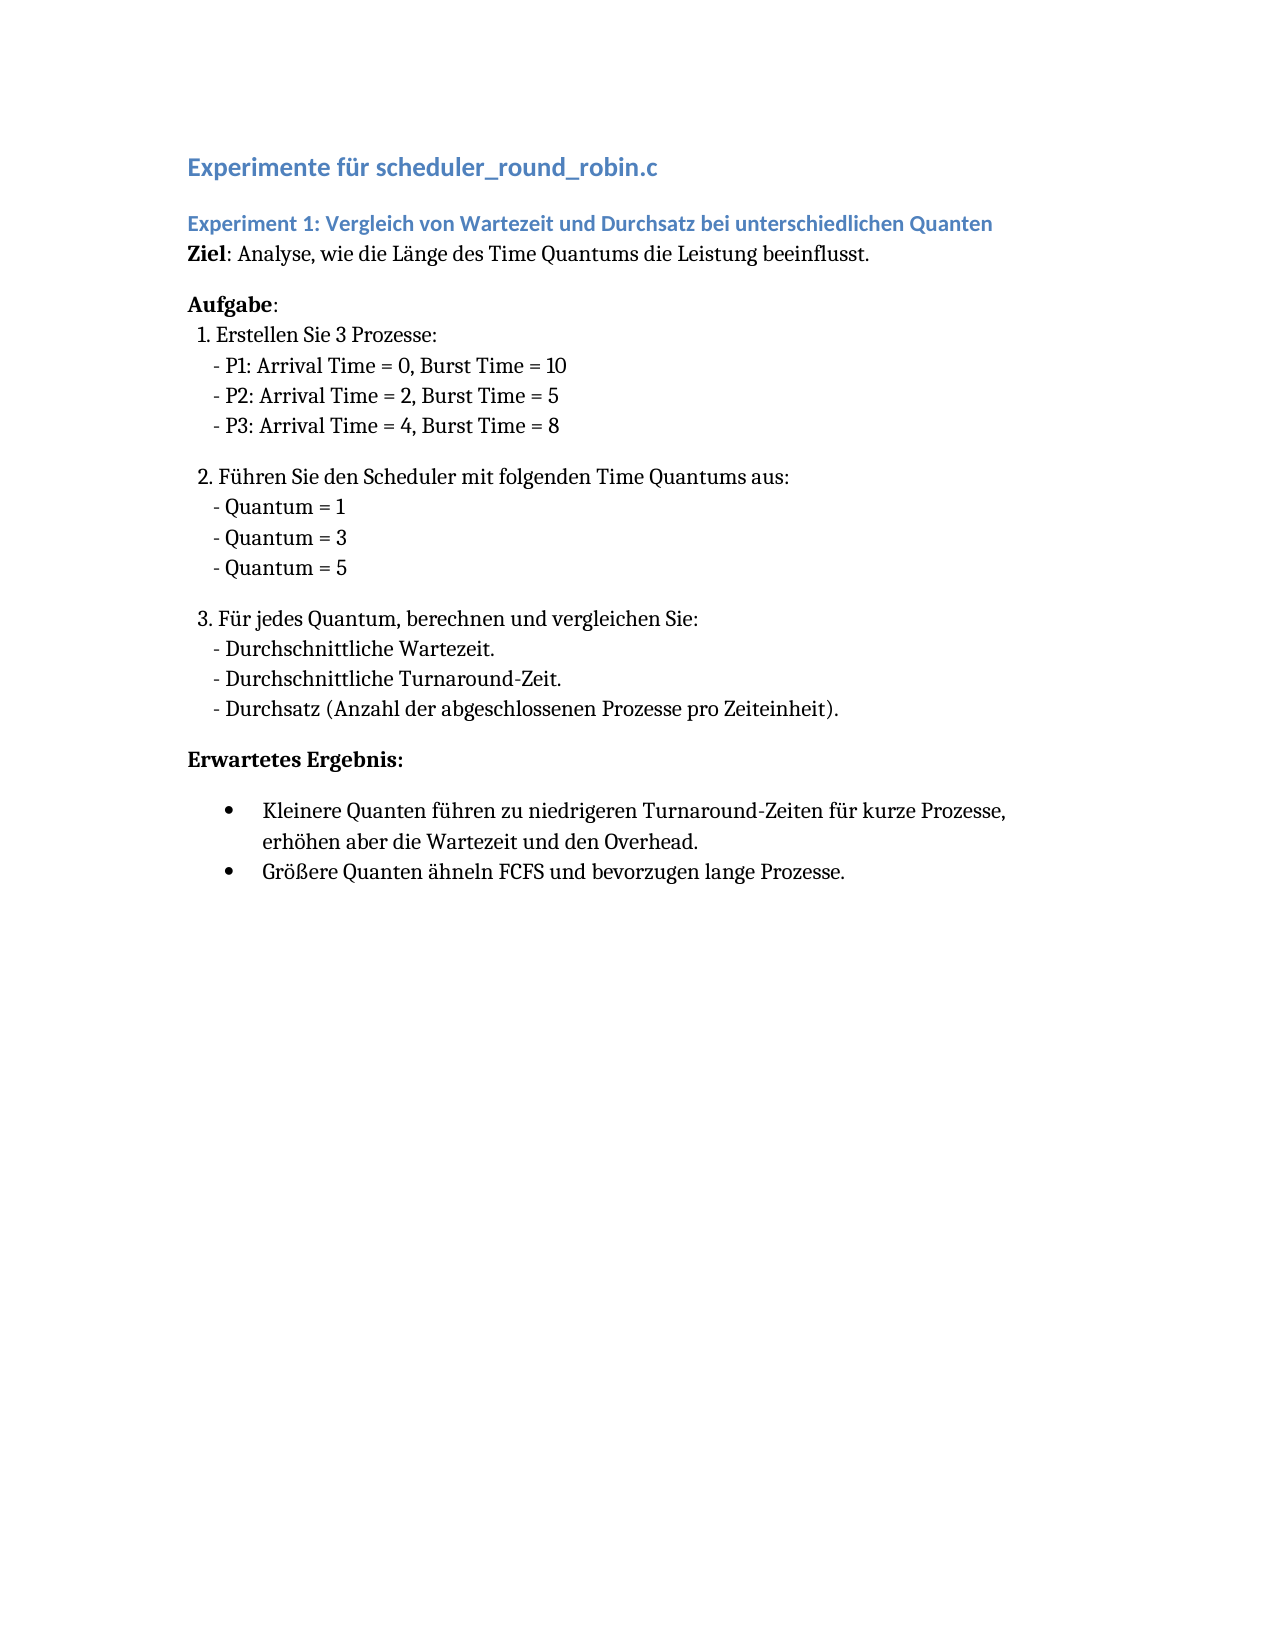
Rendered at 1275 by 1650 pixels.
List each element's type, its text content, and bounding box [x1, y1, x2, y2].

subtitle Experiment 1: Vergleich von Wartezeit und Durchsatz bei unterschiedlichen Quanten [187, 209, 1087, 237]
text Erwartetes Ergebnis: [187, 747, 1087, 773]
list Kleinere Quanten führen zu niedrigeren Turnaround-Zeiten für kurze Prozesse, erhöhen aber die Wartezeit und den Overhead. [225, 798, 1087, 855]
list Größere Quanten ähneln FCFS und bevorzugen lange Prozesse. [225, 859, 1087, 885]
text 2. Führen Sie den Scheduler mit folgenden Time Quantums aus: - Quantum = 1 - Quantum = 3 - Quantum = 5 [187, 464, 1087, 581]
subtitle Experimente für scheduler_round_robin.c [187, 150, 1087, 183]
text 3. Für jedes Quantum, berechnen und vergleichen Sie: - Durchschnittliche Wartezeit. - Durchschnittliche Turnaround-Zeit. - Durchsatz (Anzahl der abgeschlossenen Prozesse pro Zeiteinheit). [187, 606, 1087, 722]
text Aufgabe: 1. Erstellen Sie 3 Prozesse: - P1: Arrival Time = 0, Burst Time = 10 - P2: Arrival Time = 2, Burst Time = 5 - P3: Arrival Time = 4, Burst Time = 8 [187, 292, 1087, 439]
text Ziel: Analyse, wie die Länge des Time Quantums die Leistung beeinflusst. [187, 241, 1087, 267]
